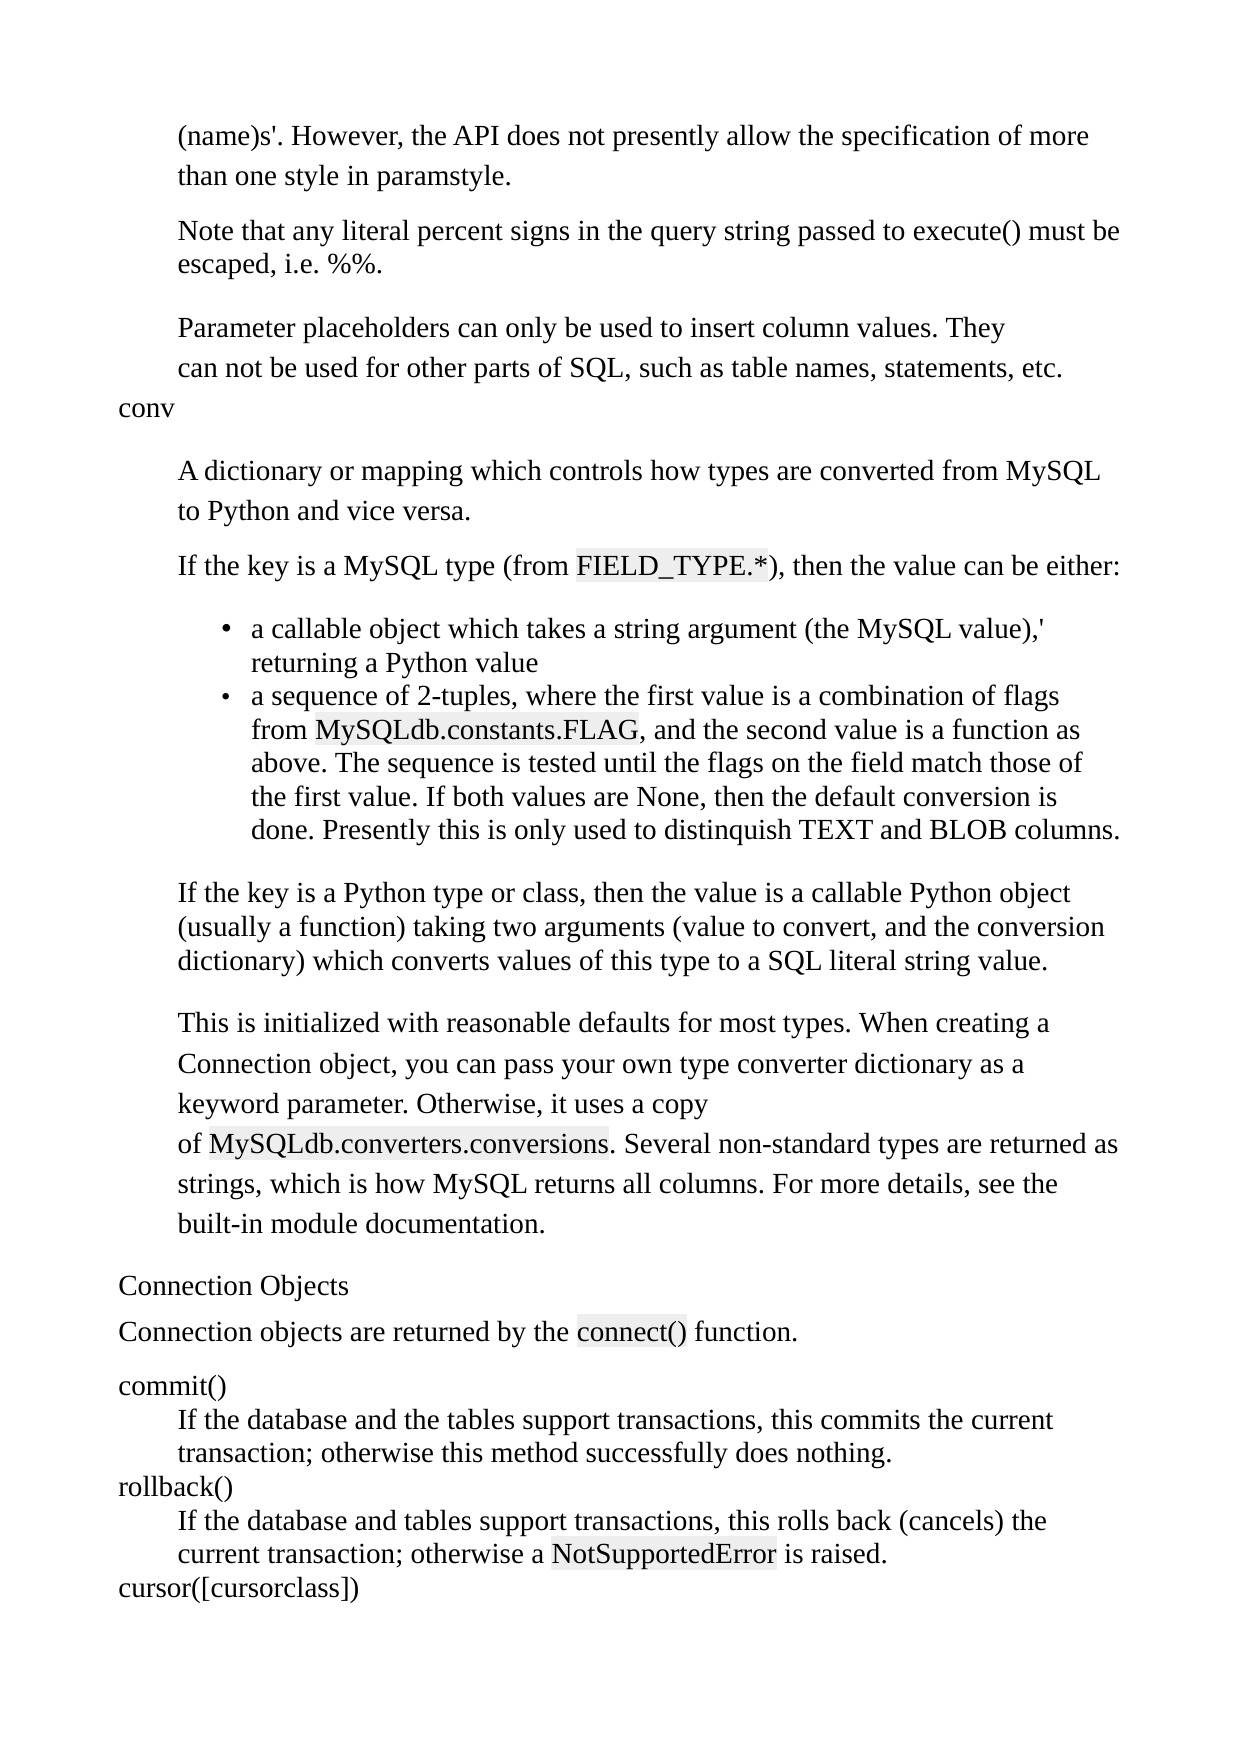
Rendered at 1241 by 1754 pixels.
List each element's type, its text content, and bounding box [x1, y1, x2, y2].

list a sequence of 2-tuples, where the first value is a combination of flags from MySQLdb.constants.FLAG, and the second value is a function as above. The sequence is tested until the flags on the field match those of the first value. If both values are None, then the default conversion is done. Presently this is only used to distinquish TEXT and BLOB columns. [221, 678, 1122, 846]
list If the key is a MySQL type (from FIELD_TYPE.*), then the value can be either: [177, 548, 1122, 582]
text Connection objects are returned by the connect() function. [118, 1314, 1122, 1347]
text Parameter placeholders can only be used to insert column values. They can not be used for other parts of SQL, such as table names, statements, etc. [177, 310, 1122, 383]
subtitle rollback() [118, 1469, 1122, 1503]
text (name)s'. However, the API does not presently allow the specification of more than one style in paramstyle. [177, 118, 1122, 192]
subtitle commit() [118, 1368, 1122, 1402]
list If the database and the tables support transactions, this commits the current transaction; otherwise this method successfully does nothing. [177, 1402, 1122, 1469]
text A dictionary or mapping which controls how types are converted from MySQL to Python and vice versa. [177, 453, 1122, 527]
subtitle conv [118, 390, 1122, 424]
subtitle Connection Objects [118, 1268, 1122, 1301]
text This is initialized with reasonable defaults for most types. When creating a Connection object, you can pass your own type converter dictionary as a keyword parameter. Otherwise, it uses a copy of MySQLdb.converters.conversions. Several non-standard types are returned as strings, which is how MySQL returns all columns. For more details, see the built-in module documentation. [177, 1006, 1122, 1240]
list Note that any literal percent signs in the query string passed to execute() must be escaped, i.e. %%. [177, 213, 1122, 280]
subtitle cursor([cursorclass]) [118, 1570, 1122, 1603]
list If the key is a Python type or class, then the value is a callable Python object (usually a function) taking two arguments (value to convert, and the conversion dictionary) which converts values of this type to a SQL literal string value. [177, 876, 1122, 976]
list a callable object which takes a string argument (the MySQL value),' returning a Python value [221, 611, 1122, 678]
list If the database and tables support transactions, this rolls back (cancels) the current transaction; otherwise a NotSupportedError is raised. [177, 1503, 1122, 1570]
